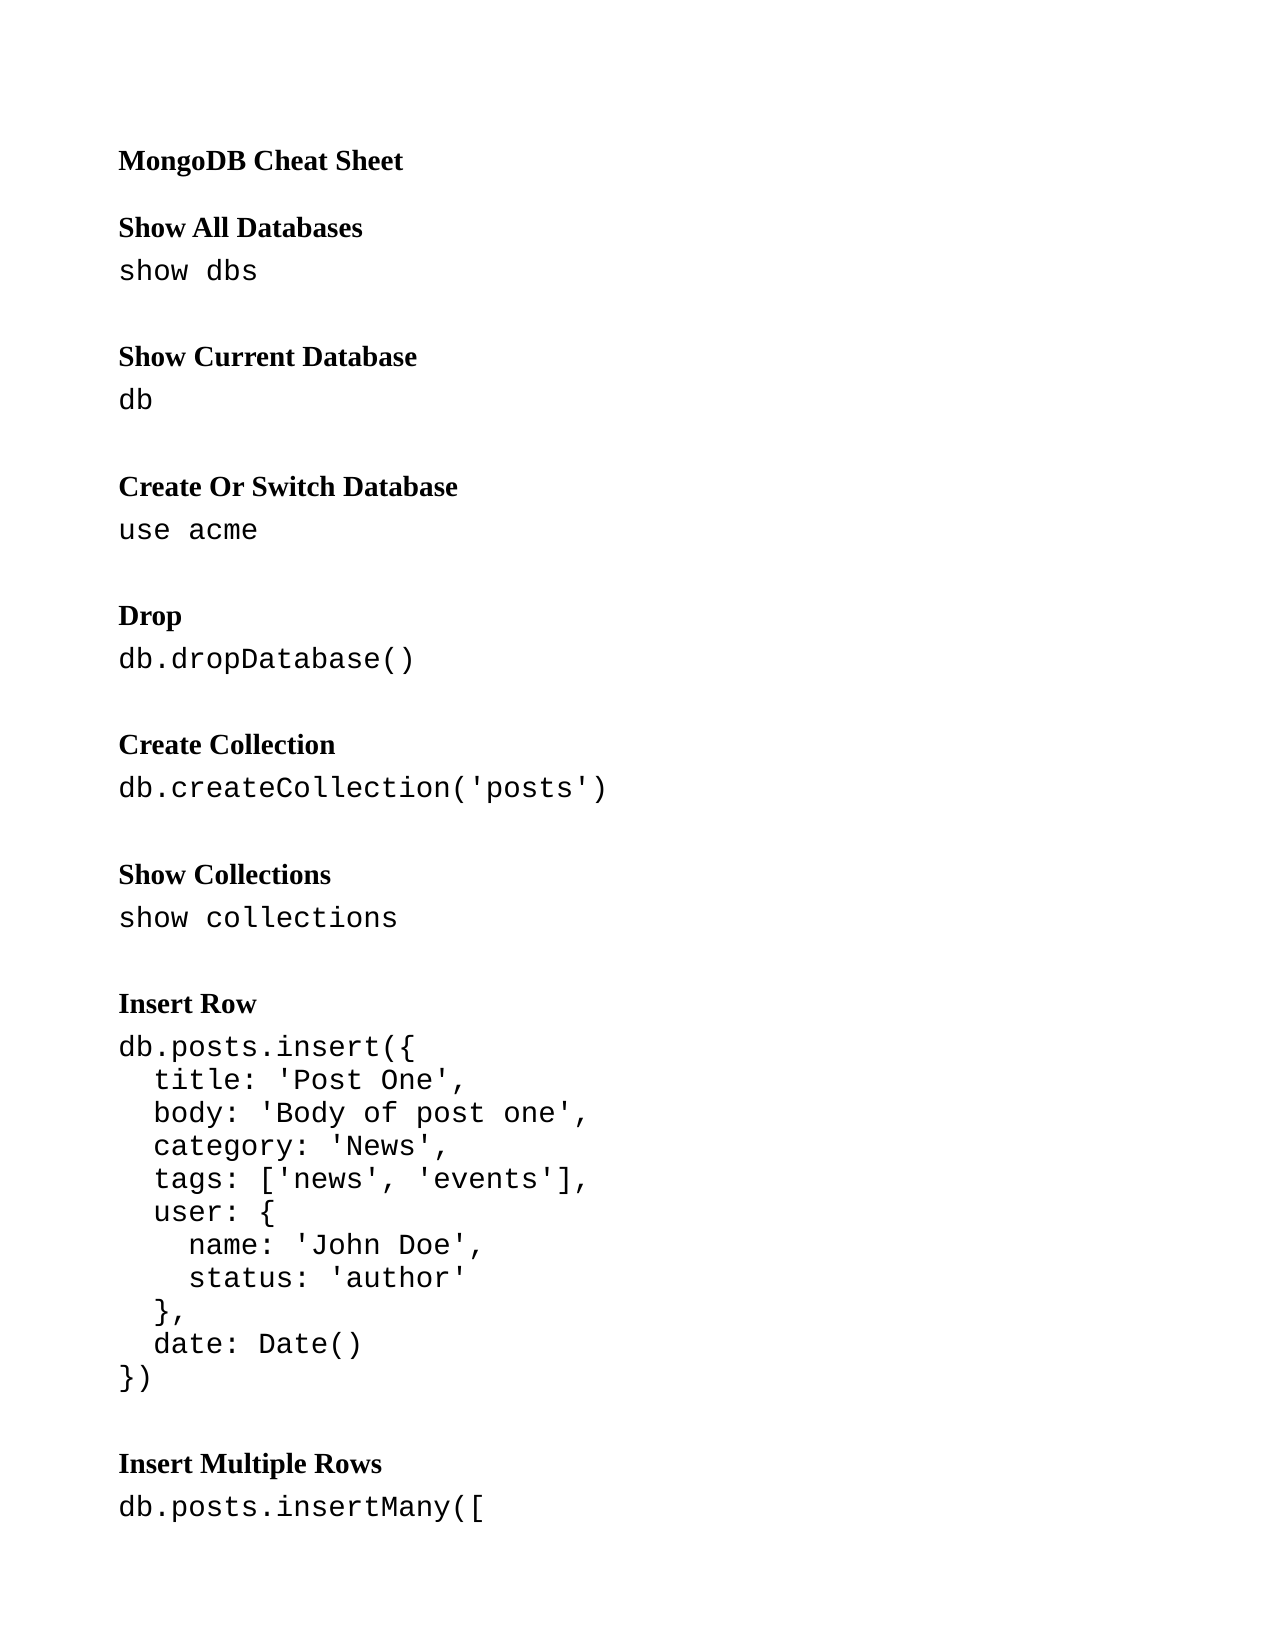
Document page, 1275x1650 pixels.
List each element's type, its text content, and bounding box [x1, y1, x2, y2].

text show dbs [118, 256, 1157, 289]
text db [118, 385, 1157, 418]
text db.dropDatabase() [118, 644, 1157, 677]
text show collections [118, 903, 1157, 936]
text status: 'author' [118, 1263, 1157, 1296]
text category: 'News', [118, 1131, 1157, 1164]
subtitle Create Or Switch Database [118, 469, 1157, 502]
subtitle MongoDB Cheat Sheet [118, 143, 1157, 177]
text date: Date() [118, 1329, 1157, 1362]
text }) [118, 1362, 1157, 1396]
text name: 'John Doe', [118, 1230, 1157, 1263]
subtitle Show Current Database [118, 339, 1157, 373]
subtitle Insert Multiple Rows [118, 1446, 1157, 1479]
text user: { [118, 1197, 1157, 1230]
subtitle Show Collections [118, 857, 1157, 890]
text title: 'Post One', [118, 1065, 1157, 1098]
text body: 'Body of post one', [118, 1098, 1157, 1131]
subtitle Drop [118, 598, 1157, 632]
text use acme [118, 515, 1157, 548]
text db.posts.insert({ [118, 1032, 1157, 1065]
text }, [118, 1296, 1157, 1329]
subtitle Insert Row [118, 986, 1157, 1020]
text db.createCollection('posts') [118, 773, 1157, 807]
subtitle Show All Databases [118, 210, 1157, 243]
text tags: ['news', 'events'], [118, 1164, 1157, 1197]
text db.posts.insertMany([ [118, 1492, 1157, 1525]
subtitle Create Collection [118, 727, 1157, 761]
